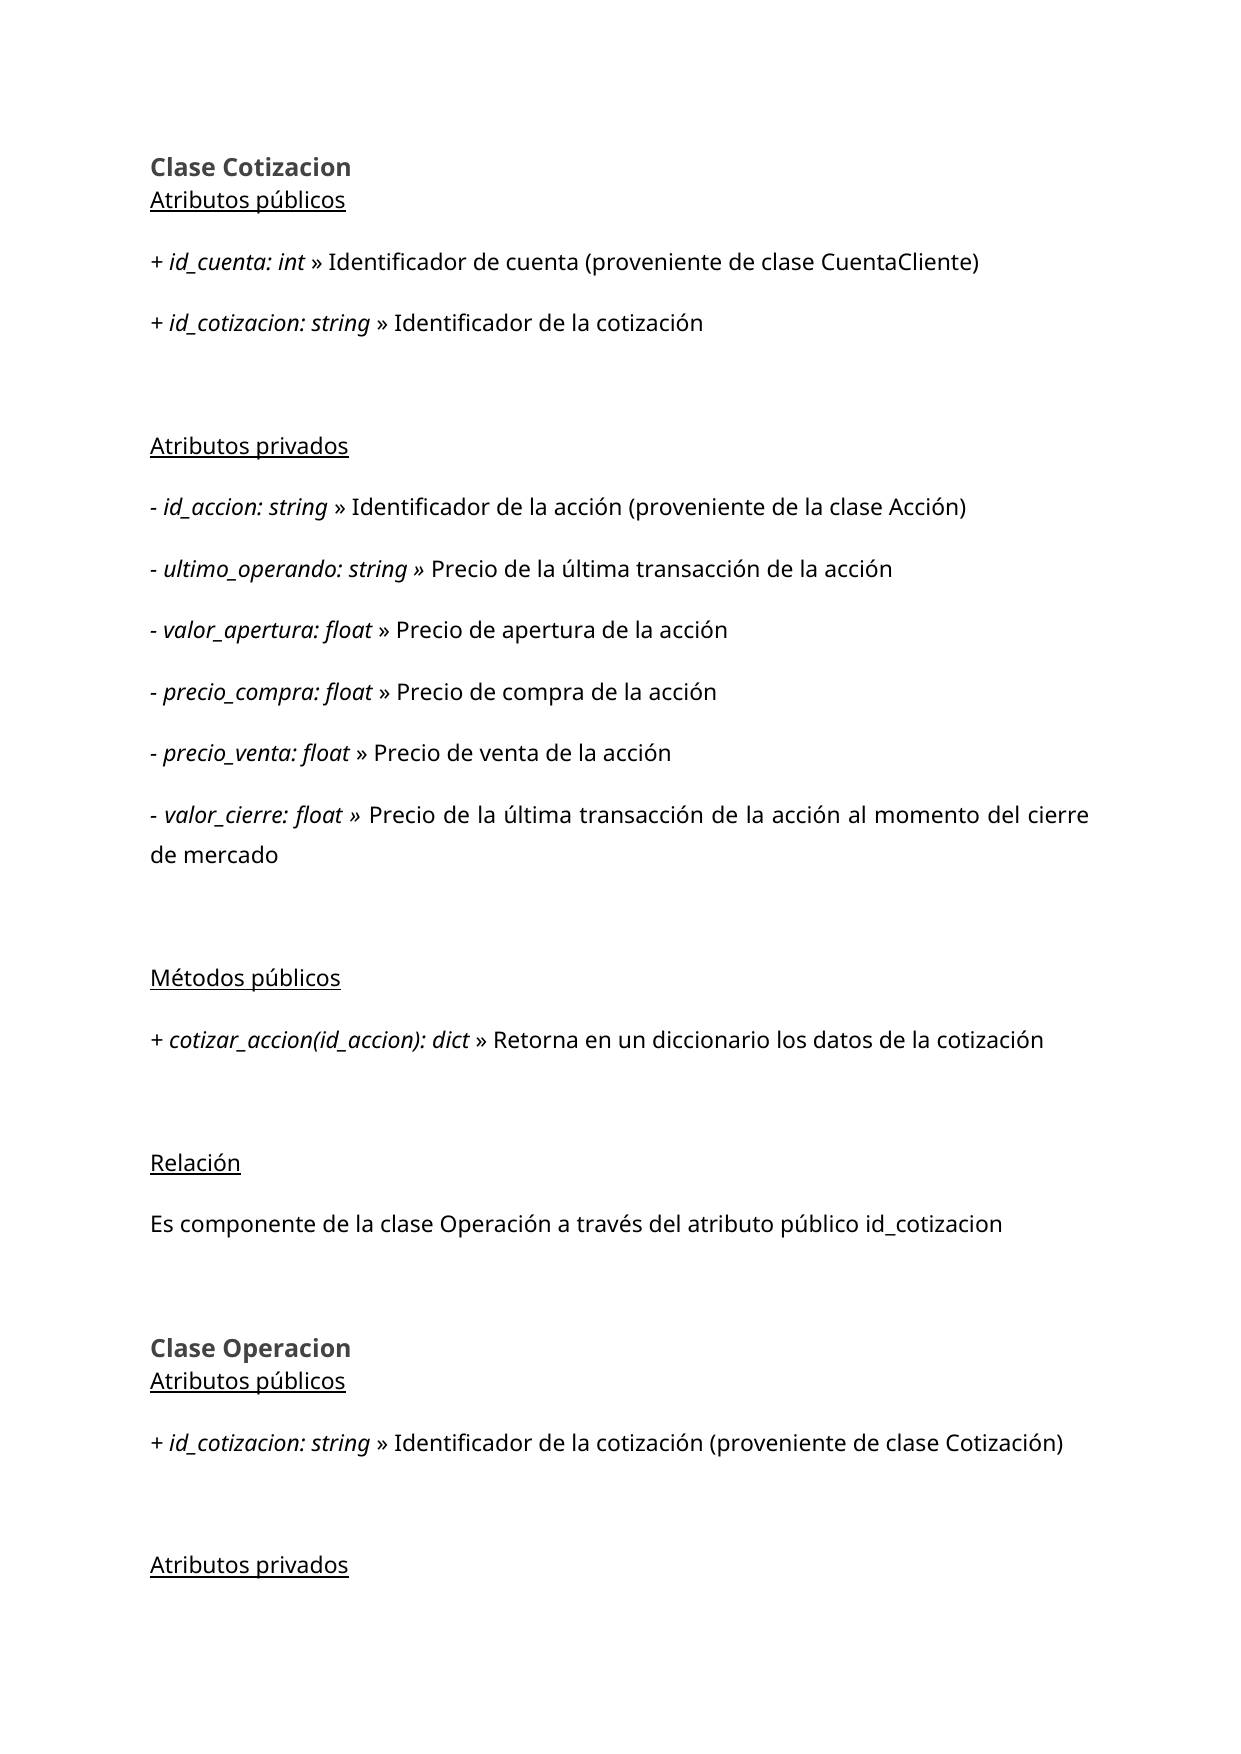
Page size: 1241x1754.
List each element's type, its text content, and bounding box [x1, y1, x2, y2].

text - id_accion: string » Identificador de la acción (proveniente de la clase Acción) [150, 491, 1090, 523]
text - valor_cierre: float » Precio de la última transacción de la acción al momento del cierre de mercado [150, 799, 1090, 871]
text + id_cotizacion: string » Identificador de la cotización (proveniente de clase Cotización) [150, 1426, 1090, 1458]
text Atributos públicos [150, 184, 1090, 215]
text Atributos privados [150, 430, 1090, 461]
text Relación [150, 1147, 1090, 1178]
text Es componente de la clase Operación a través del atributo público id_cotizacion [150, 1208, 1090, 1239]
text - precio_compra: float » Precio de compra de la acción [150, 676, 1090, 707]
subtitle Clase Operacion [150, 1331, 1090, 1365]
text Métodos públicos [150, 962, 1090, 993]
text - precio_venta: float » Precio de venta de la acción [150, 737, 1090, 768]
text - valor_apertura: float » Precio de apertura de la acción [150, 614, 1090, 646]
text Atributos privados [150, 1549, 1090, 1581]
text + cotizar_accion(id_accion): dict » Retorna en un diccionario los datos de la cotización [150, 1024, 1090, 1055]
text + id_cuenta: int » Identificador de cuenta (proveniente de clase CuentaCliente) [150, 246, 1090, 277]
text - ultimo_operando: string » Precio de la última transacción de la acción [150, 553, 1090, 584]
subtitle Clase Cotizacion [150, 150, 1090, 184]
text Atributos públicos [150, 1365, 1090, 1396]
text + id_cotizacion: string » Identificador de la cotización [150, 307, 1090, 338]
